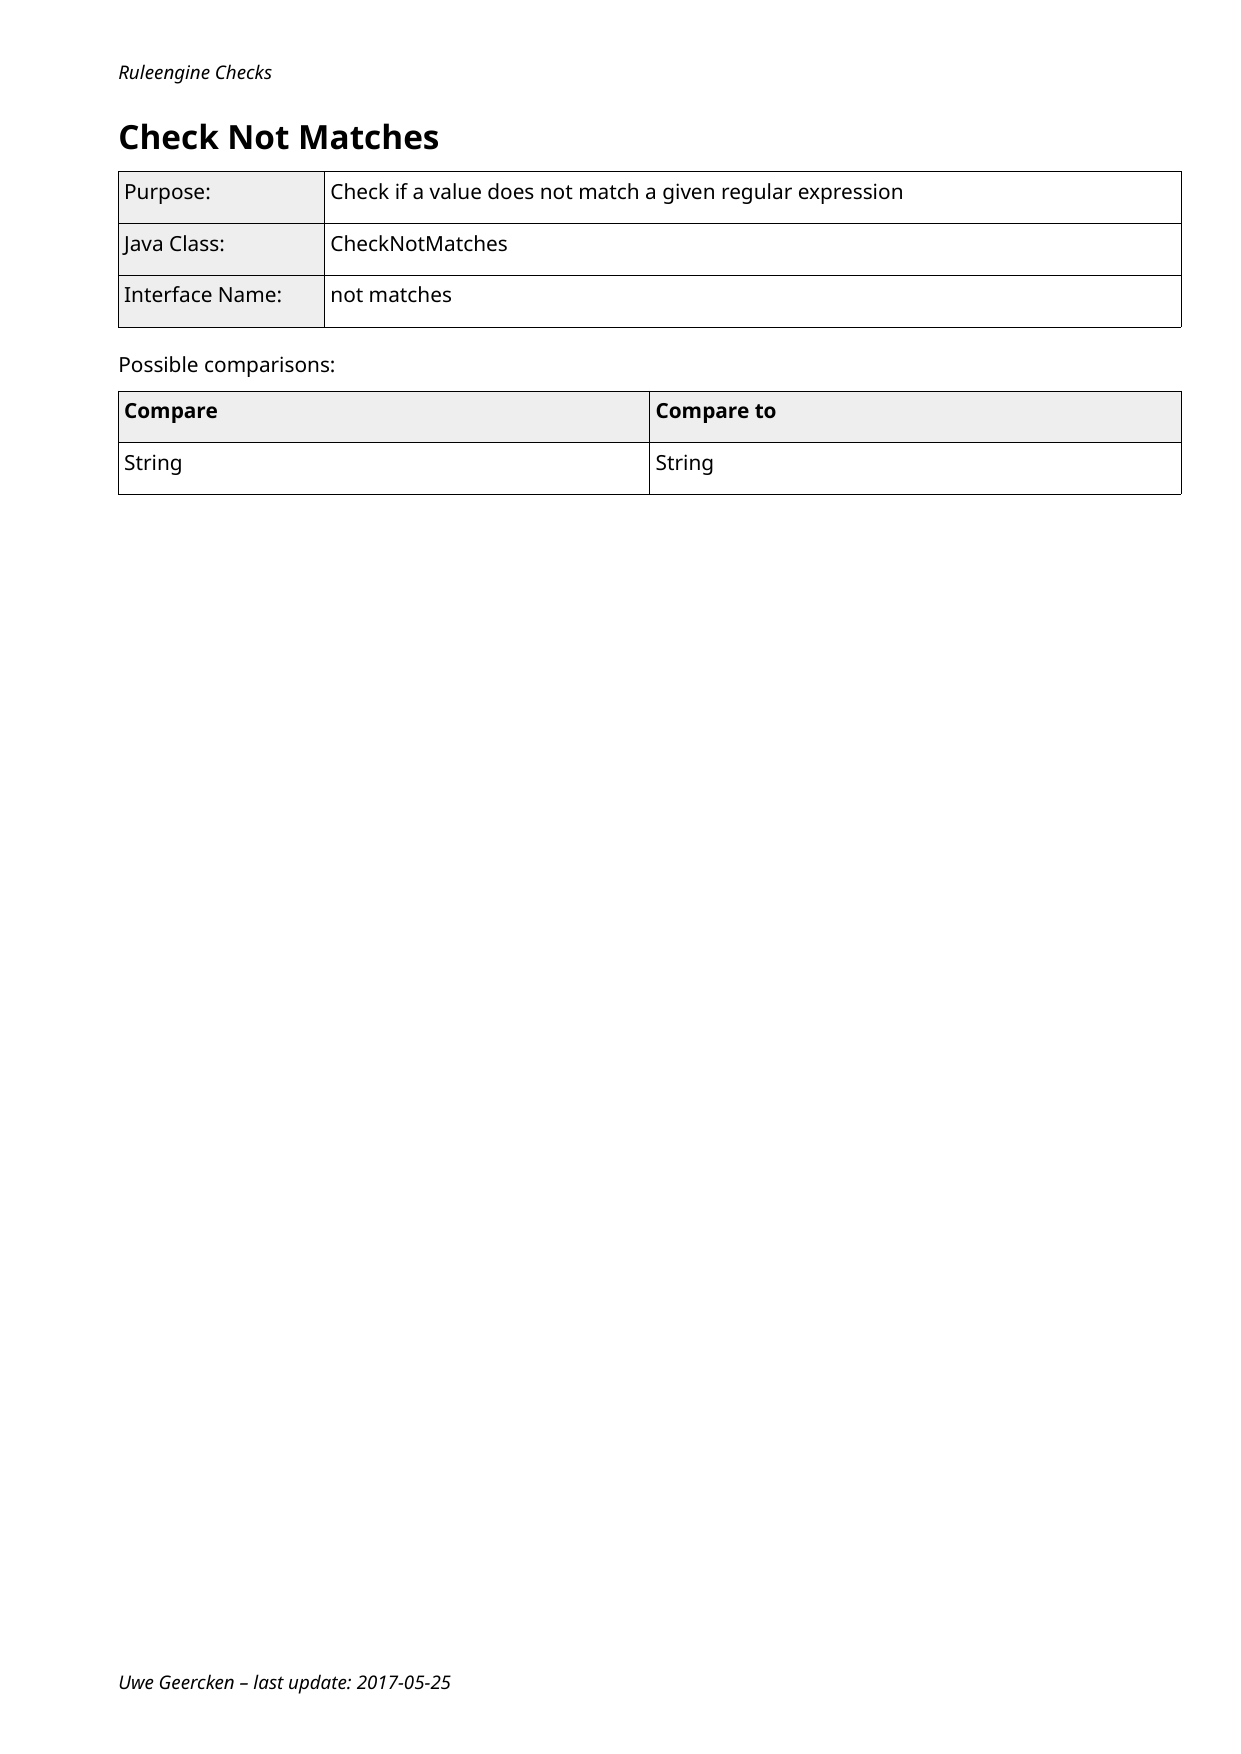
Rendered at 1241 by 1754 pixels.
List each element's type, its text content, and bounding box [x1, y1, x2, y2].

table_cell Java Class: [119, 224, 324, 275]
table_header Purpose: [119, 172, 324, 223]
text Check Not Matches [118, 114, 1181, 159]
table_header Check if a value does not match a given regular expression [325, 172, 1181, 223]
table_header Compare to [650, 392, 1181, 442]
table_cell CheckNotMatches [325, 224, 1181, 275]
table_cell Interface Name: [119, 276, 324, 327]
table_cell String [650, 443, 1181, 494]
text Possible comparisons: [118, 350, 1181, 379]
table_cell not matches [325, 276, 1181, 327]
table_cell String [119, 443, 649, 494]
table_header Compare [119, 392, 649, 442]
